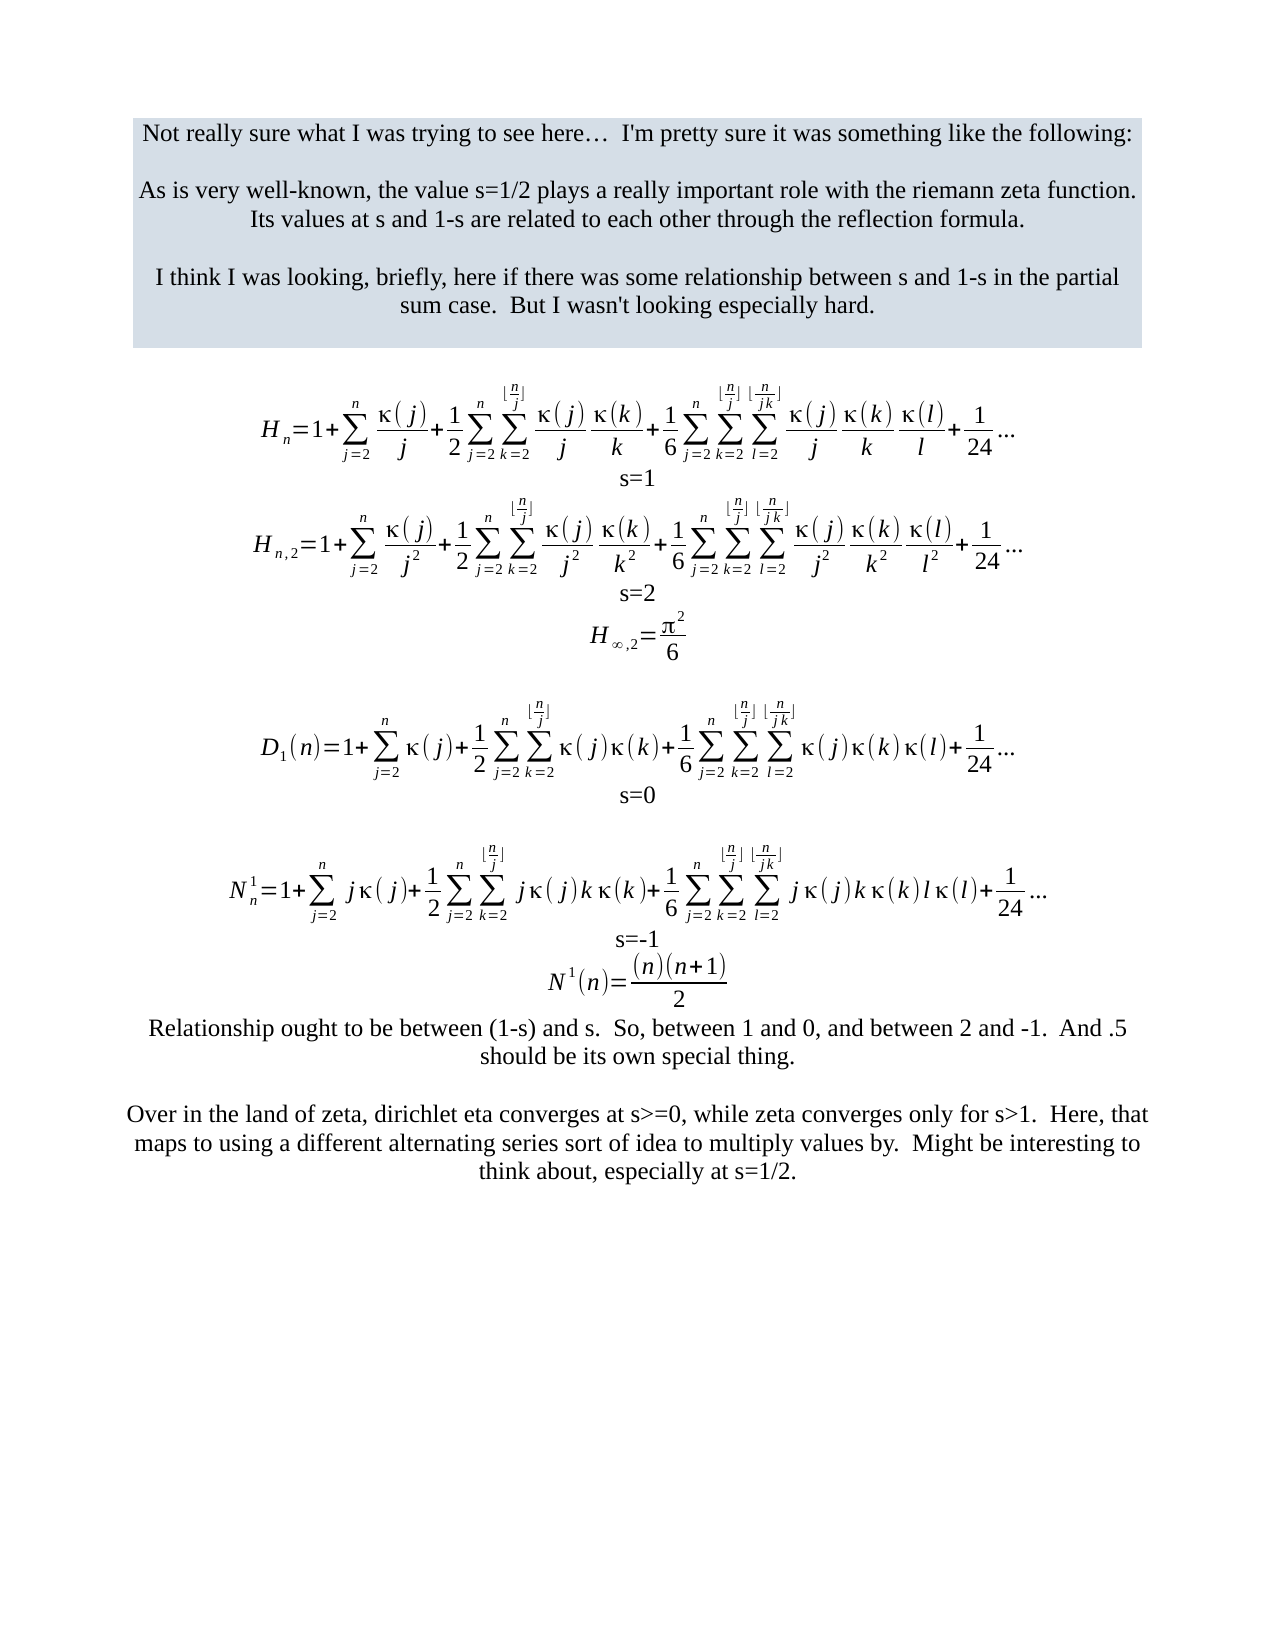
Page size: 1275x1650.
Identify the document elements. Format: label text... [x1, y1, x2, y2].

text Not really sure what I was trying to see here… I'm pretty sure it was something like the following: [133, 118, 1142, 147]
text s=-1 [118, 924, 1157, 953]
text Over in the land of zeta, dirichlet eta converges at s>=0, while zeta converges only for s>1. Here, that maps to using a different alternating series sort of idea to multiply values by. Might be interesting to think about, especially at s=1/2. [118, 1099, 1157, 1185]
text As is very well-known, the value s=1/2 plays a really important role with the riemann zeta function. Its values at s and 1-s are related to each other through the reflection formula. [133, 176, 1142, 233]
text I think I was looking, briefly, here if there was some relationship between s and 1-s in the partial sum case. But I wasn't looking especially hard. [133, 262, 1142, 319]
text s=1 [118, 463, 1157, 492]
text s=2 [118, 578, 1157, 607]
text Relationship ought to be between (1-s) and s. So, between 1 and 0, and between 2 and -1. And .5 should be its own special thing. [118, 1013, 1157, 1070]
text s=0 [118, 780, 1157, 809]
